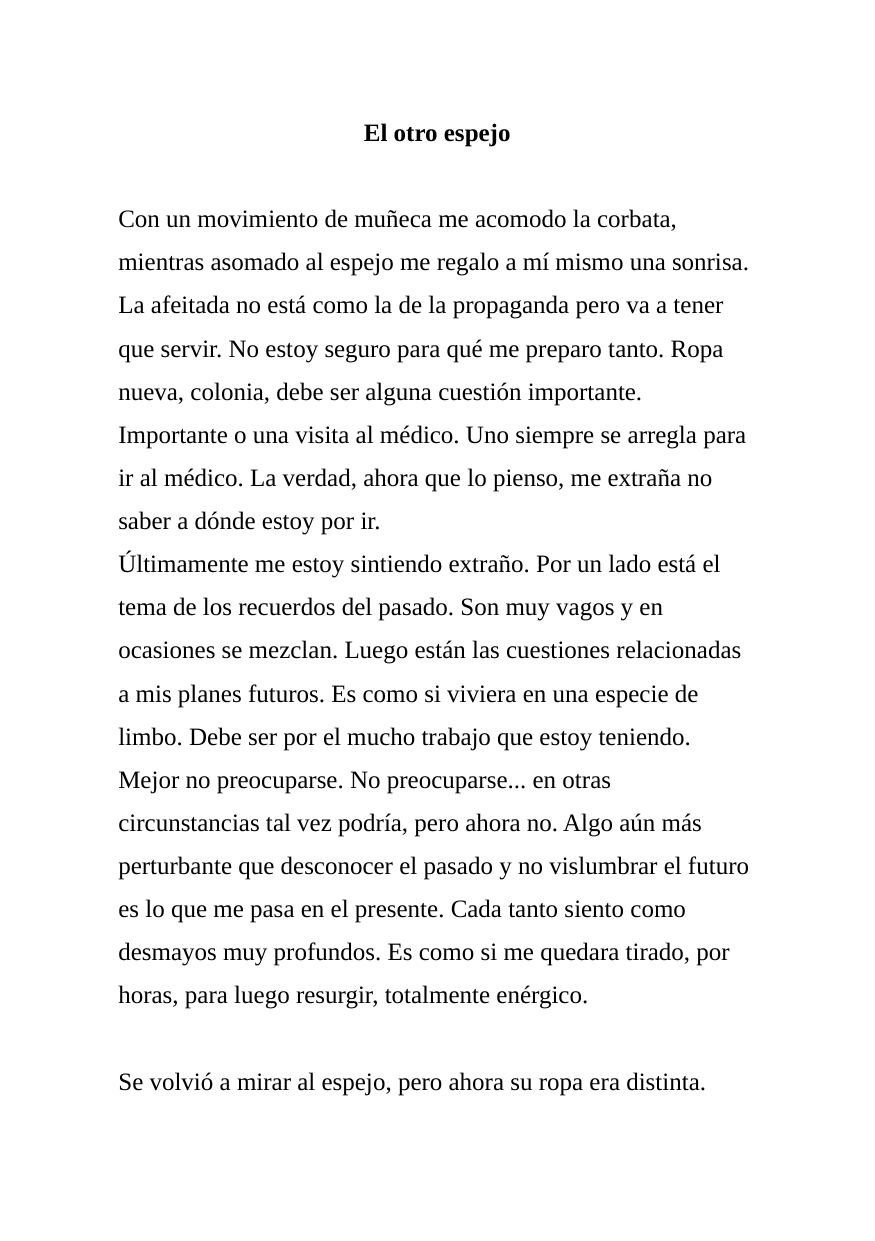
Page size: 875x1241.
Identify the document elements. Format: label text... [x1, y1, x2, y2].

text Con un movimiento de muñeca me acomodo la corbata, mientras asomado al espejo me regalo a mí mismo una sonrisa. La afeitada no está como la de la propaganda pero va a tener que servir. No estoy seguro para qué me preparo tanto. Ropa nueva, colonia, debe ser alguna cuestión importante. Importante o una visita al médico. Uno siempre se arregla para ir al médico. La verdad, ahora que lo pienso, me extraña no saber a dónde estoy por ir. [118, 204, 756, 535]
text Últimamente me estoy sintiendo extraño. Por un lado está el tema de los recuerdos del pasado. Son muy vagos y en ocasiones se mezclan. Luego están las cuestiones relacionadas a mis planes futuros. Es como si viviera en una especie de limbo. Debe ser por el mucho trabajo que estoy teniendo. Mejor no preocuparse. No preocuparse... en otras circunstancias tal vez podría, pero ahora no. Algo aún más perturbante que desconocer el pasado y no vislumbrar el futuro es lo que me pasa en el presente. Cada tanto siento como desmayos muy profundos. Es como si me quedara tirado, por horas, para luego resurgir, totalmente enérgico. [118, 549, 756, 1009]
text Se volvió a mirar al espejo, pero ahora su ropa era distinta. [118, 1067, 756, 1096]
text El otro espejo [118, 118, 756, 147]
